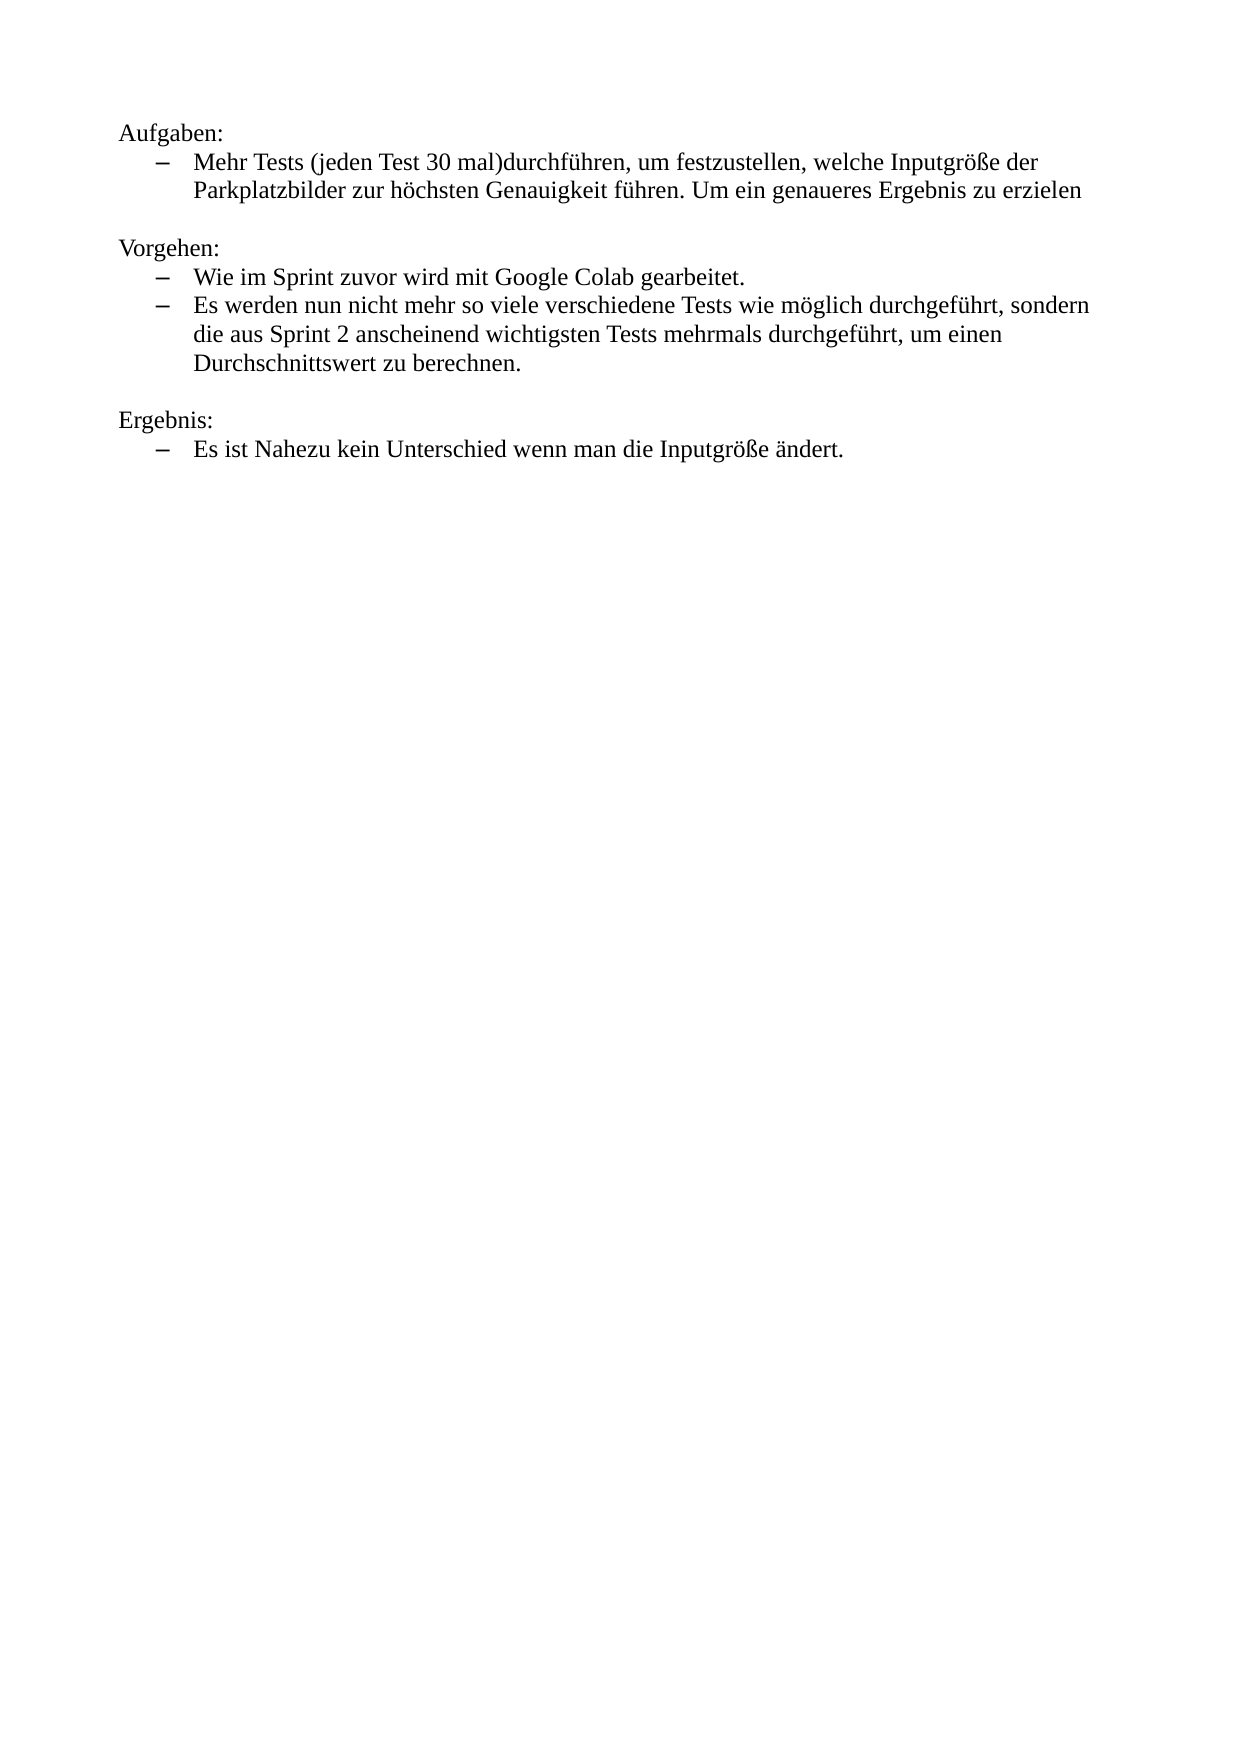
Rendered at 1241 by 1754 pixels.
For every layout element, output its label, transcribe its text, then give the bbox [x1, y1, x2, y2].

text Vorgehen: [118, 233, 1122, 262]
text Aufgaben: [118, 118, 1122, 147]
list Es ist Nahezu kein Unterschied wenn man die Inputgröße ändert. [156, 434, 1122, 463]
list Es werden nun nicht mehr so viele verschiedene Tests wie möglich durchgeführt, sondern die aus Sprint 2 anscheinend wichtigsten Tests mehrmals durchgeführt, um einen Durchschnittswert zu berechnen. [156, 291, 1122, 377]
list Wie im Sprint zuvor wird mit Google Colab gearbeitet. [156, 262, 1122, 291]
list Mehr Tests (jeden Test 30 mal)durchführen, um festzustellen, welche Inputgröße der Parkplatzbilder zur höchsten Genauigkeit führen. Um ein genaueres Ergebnis zu erzielen [156, 147, 1122, 204]
text Ergebnis: [118, 406, 1122, 434]
